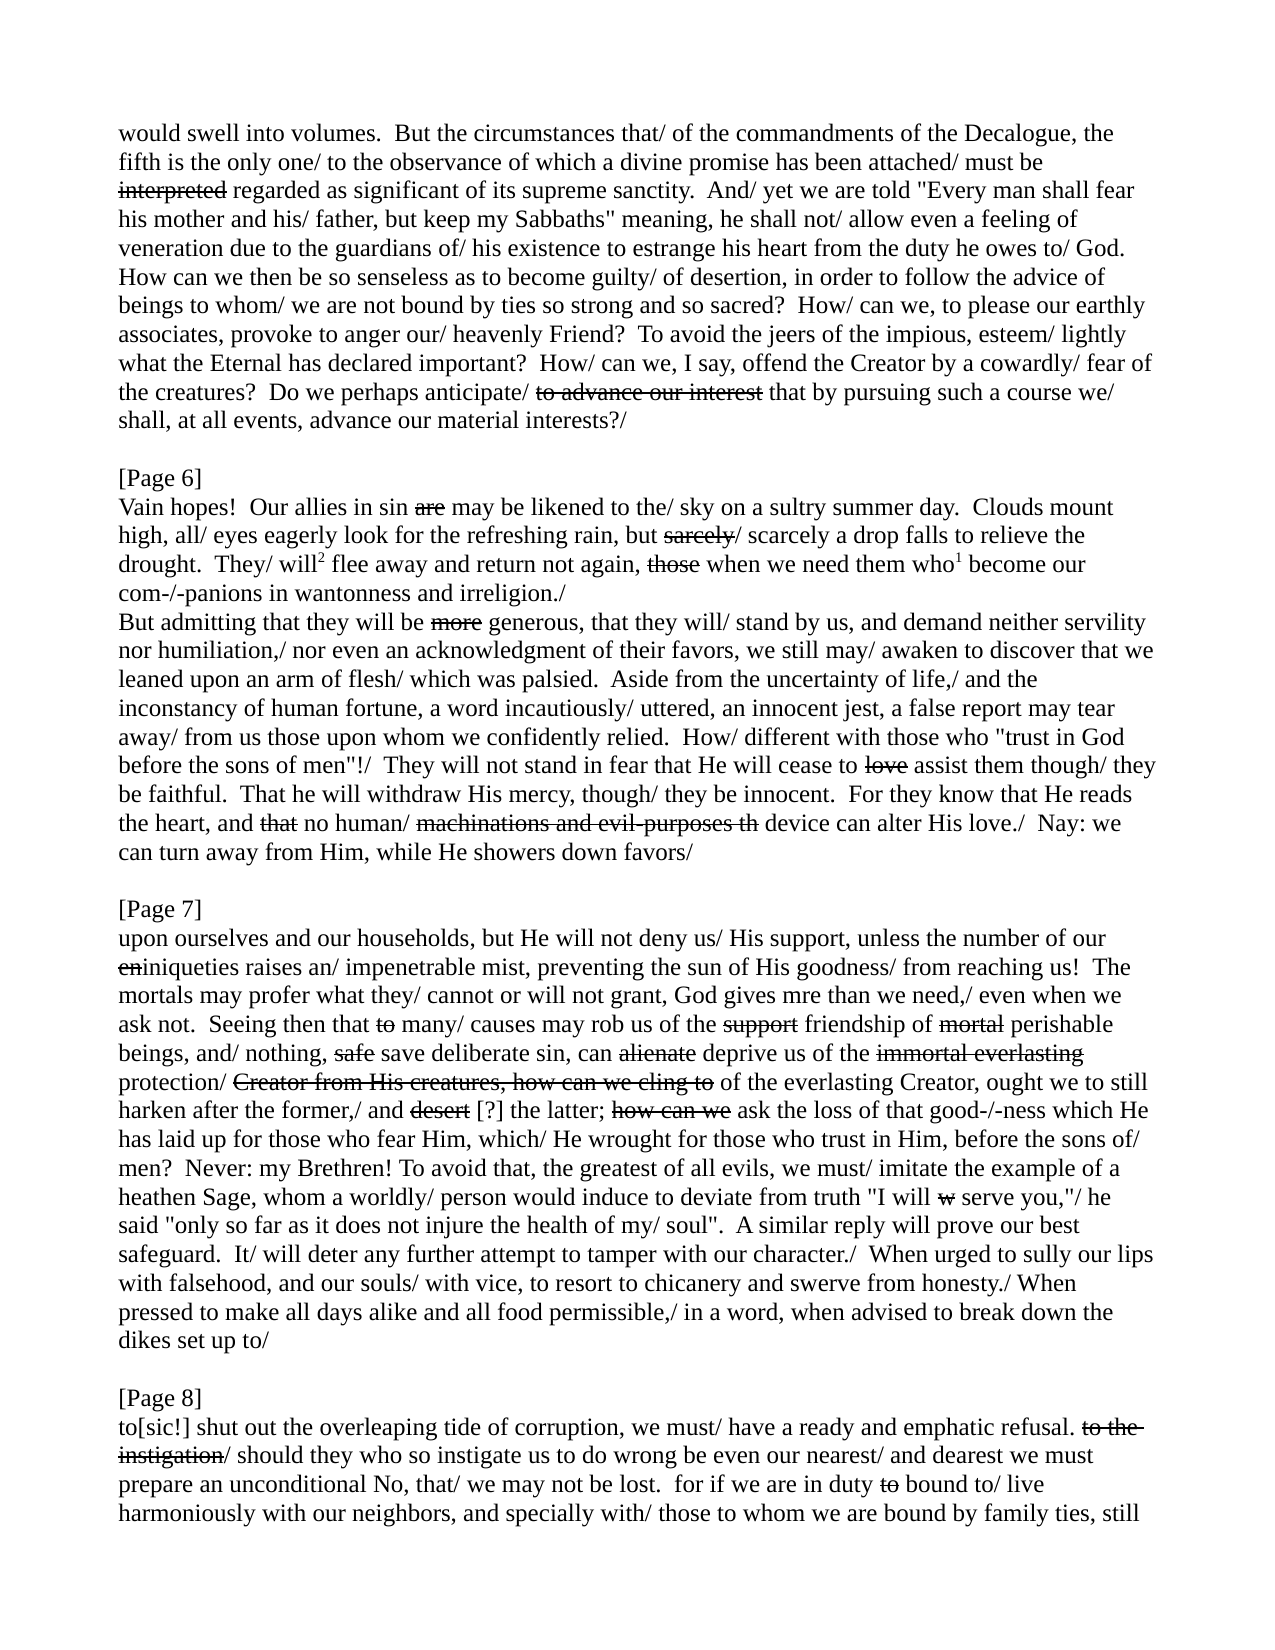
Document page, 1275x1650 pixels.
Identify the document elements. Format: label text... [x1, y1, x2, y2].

text [Page 8] [118, 1383, 1157, 1412]
text upon ourselves and our households, but He will not deny us/ His support, unless the number of our eniniqueties raises an/ impenetrable mist, preventing the sun of His goodness/ from reaching us! The mortals may profer what they/ cannot or will not grant, God gives mre than we need,/ even when we ask not. Seeing then that to many/ causes may rob us of the support friendship of mortal perishable beings, and/ nothing, safe save deliberate sin, can alienate deprive us of the immortal everlasting protection/ Creator from His creatures, how can we cling to of the everlasting Creator, ought we to still harken after the former,/ and desert [?] the latter; how can we ask the loss of that good-/-ness which He has laid up for those who fear Him, which/ He wrought for those who trust in Him, before the sons of/ men? Never: my Brethren! To avoid that, the greatest of all evils, we must/ imitate the example of a heathen Sage, whom a worldly/ person would induce to deviate from truth "I will w serve you,"/ he said "only so far as it does not injure the health of my/ soul". A similar reply will prove our best safeguard. It/ will deter any further attempt to tamper with our character./ When urged to sully our lips with falsehood, and our souls/ with vice, to resort to chicanery and swerve from honesty./ When pressed to make all days alike and all food permissible,/ in a word, when advised to break down the dikes set up to/ [118, 923, 1157, 1354]
text But admitting that they will be more generous, that they will/ stand by us, and demand neither servility nor humiliation,/ nor even an acknowledgment of their favors, we still may/ awaken to discover that we leaned upon an arm of flesh/ which was palsied. Aside from the uncertainty of life,/ and the inconstancy of human fortune, a word incautiously/ uttered, an innocent jest, a false report may tear away/ from us those upon whom we confidently relied. How/ different with those who "trust in God before the sons of men"!/ They will not stand in fear that He will cease to love assist them though/ they be faithful. That he will withdraw His mercy, though/ they be innocent. For they know that He reads the heart, and that no human/ machinations and evil-purposes th device can alter His love./ Nay: we can turn away from Him, while He showers down favors/ [118, 607, 1157, 866]
text Vain hopes! Our allies in sin are may be likened to the/ sky on a sultry summer day. Clouds mount high, all/ eyes eagerly look for the refreshing rain, but sarcely/ scarcely a drop falls to relieve the drought. They/ will2 flee away and return not again, those when we need them who1 become our com-/-panions in wantonness and irreligion./ [118, 492, 1157, 607]
text to[sic!] shut out the overleaping tide of corruption, we must/ have a ready and emphatic refusal. to the instigation/ should they who so instigate us to do wrong be even our nearest/ and dearest we must prepare an unconditional No, that/ we may not be lost. for if we are in duty to bound to/ live harmoniously with our neighbors, and specially with/ those to whom we are bound by family ties, still [118, 1412, 1157, 1527]
text [Page 6] [118, 463, 1157, 492]
text [Page 7] [118, 894, 1157, 923]
text would swell into volumes. But the circumstances that/ of the commandments of the Decalogue, the fifth is the only one/ to the observance of which a divine promise has been attached/ must be interpreted regarded as significant of its supreme sanctity. And/ yet we are told "Every man shall fear his mother and his/ father, but keep my Sabbaths" meaning, he shall not/ allow even a feeling of veneration due to the guardians of/ his existence to estrange his heart from the duty he owes to/ God. How can we then be so senseless as to become guilty/ of desertion, in order to follow the advice of beings to whom/ we are not bound by ties so strong and so sacred? How/ can we, to please our earthly associates, provoke to anger our/ heavenly Friend? To avoid the jeers of the impious, esteem/ lightly what the Eternal has declared important? How/ can we, I say, offend the Creator by a cowardly/ fear of the creatures? Do we perhaps anticipate/ to advance our interest that by pursuing such a course we/ shall, at all events, advance our material interests?/ [118, 118, 1157, 434]
